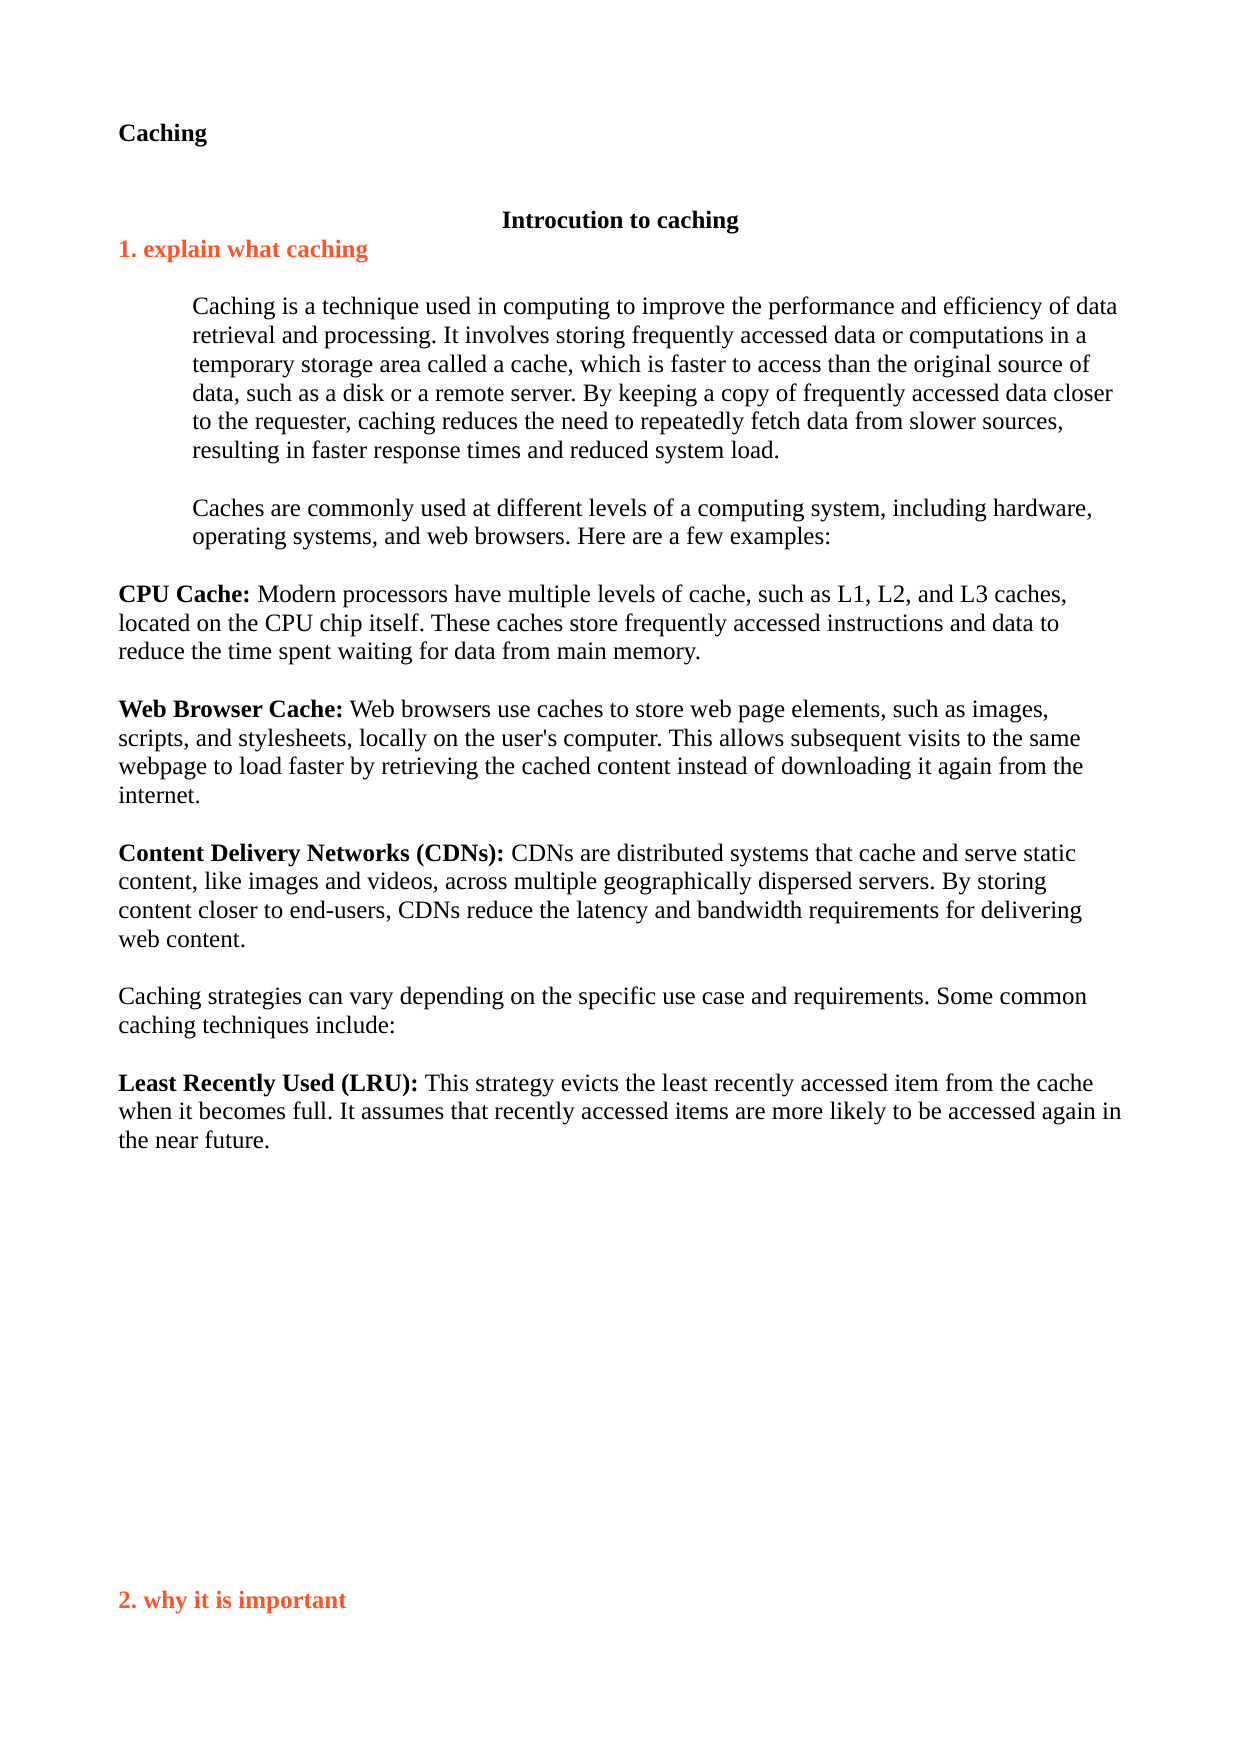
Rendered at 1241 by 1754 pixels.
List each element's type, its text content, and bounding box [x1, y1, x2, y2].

text Web Browser Cache: Web browsers use caches to store web page elements, such as images, scripts, and stylesheets, locally on the user's computer. This allows subsequent visits to the same webpage to load faster by retrieving the cached content instead of downloading it again from the internet. [118, 694, 1122, 809]
text Content Delivery Networks (CDNs): CDNs are distributed systems that cache and serve static content, like images and videos, across multiple geographically dispersed servers. By storing content closer to end-users, CDNs reduce the latency and bandwidth requirements for delivering web content. [118, 838, 1122, 953]
text Introcution to caching [118, 205, 1122, 234]
text Caching strategies can vary depending on the specific use case and requirements. Some common caching techniques include: [118, 981, 1122, 1039]
text Caching is a technique used in computing to improve the performance and efficiency of data retrieval and processing. It involves storing frequently accessed data or computations in a temporary storage area called a cache, which is faster to access than the original source of data, such as a disk or a remote server. By keeping a copy of frequently accessed data closer to the requester, caching reduces the need to repeatedly fetch data from slower sources, resulting in faster response times and reduced system load. [118, 291, 1122, 464]
text Least Recently Used (LRU): This strategy evicts the least recently accessed item from the cache when it becomes full. It assumes that recently accessed items are more likely to be accessed again in the near future. [118, 1068, 1122, 1154]
text Caches are commonly used at different levels of a computing system, including hardware, operating systems, and web browsers. Here are a few examples: [118, 493, 1122, 550]
text 1. explain what caching [118, 234, 1122, 263]
text 2. why it is important [118, 1585, 1122, 1614]
text CPU Cache: Modern processors have multiple levels of cache, such as L1, L2, and L3 caches, located on the CPU chip itself. These caches store frequently accessed instructions and data to reduce the time spent waiting for data from main memory. [118, 579, 1122, 665]
